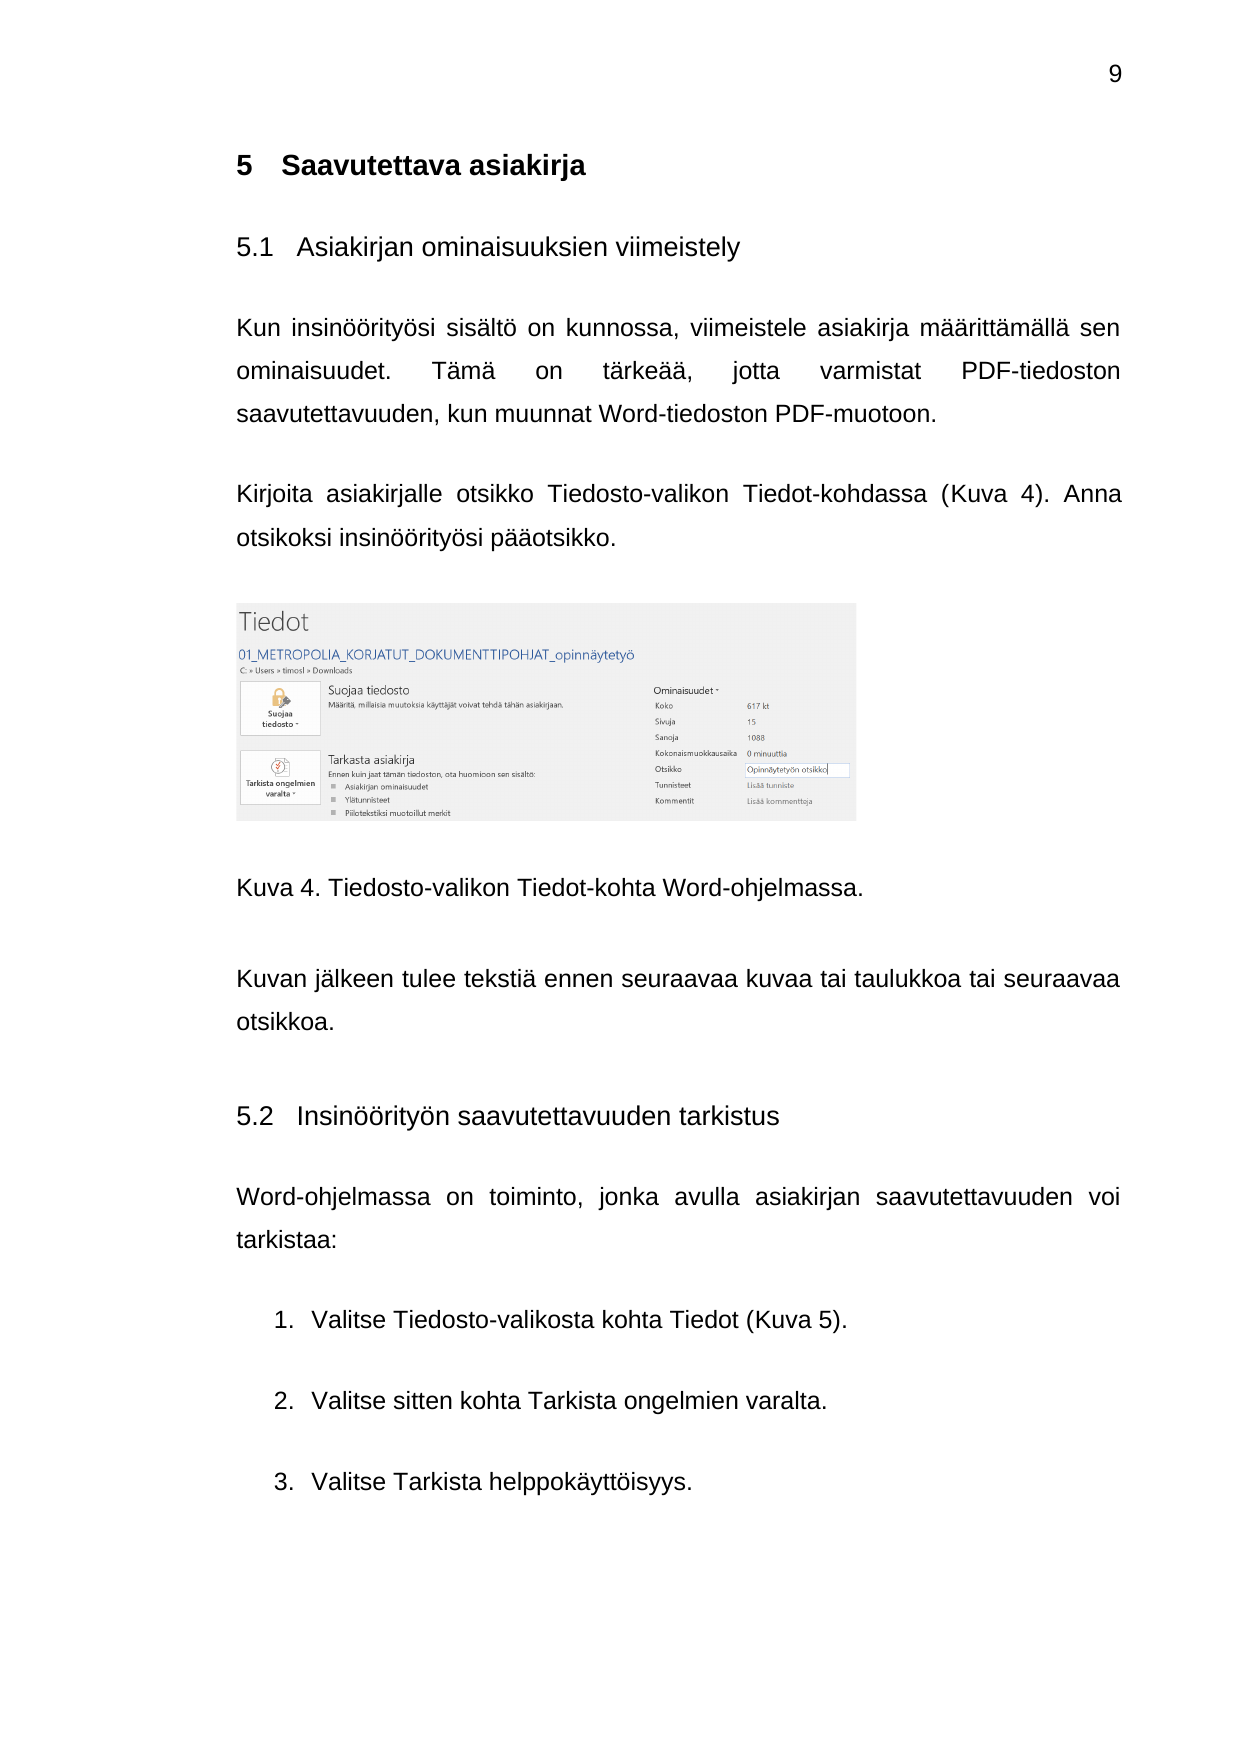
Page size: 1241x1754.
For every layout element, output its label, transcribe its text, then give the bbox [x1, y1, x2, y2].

list Valitse Tarkista helppokäyttöisyys. [274, 1467, 1122, 1495]
subtitle Saavutettava asiakirja [236, 148, 1122, 181]
subtitle Insinöörityön saavutettavuuden tarkistus [236, 1100, 1122, 1132]
subtitle Asiakirjan ominaisuuksien viimeistely [236, 231, 1122, 262]
text Kuva 4. Tiedosto-valikon Tiedot-kohta Word-ohjelmassa. [236, 873, 1122, 902]
list Valitse Tiedosto-valikosta kohta Tiedot (Kuva 5). [274, 1305, 1122, 1334]
picture [236, 603, 857, 821]
text Word-ohjelmassa on toiminto, jonka avulla asiakirjan saavutettavuuden voi tarkistaa: [236, 1182, 1122, 1253]
text Kun insinöörityösi sisältö on kunnossa, viimeistele asiakirja määrittämällä sen ominaisuudet. Tämä on tärkeää, jotta varmistat PDF-tiedoston saavutettavuuden, kun muunnat Word-tiedoston PDF-muotoon. [236, 312, 1122, 427]
text Kirjoita asiakirjalle otsikko Tiedosto-valikon Tiedot-kohdassa (Kuva 4). Anna otsikoksi insinöörityösi pääotsikko. [236, 479, 1122, 551]
text Kuvan jälkeen tulee tekstiä ennen seuraavaa kuvaa tai taulukkoa tai seuraavaa otsikkoa. [236, 964, 1122, 1036]
list Valitse sitten kohta Tarkista ongelmien varalta. [274, 1386, 1122, 1415]
